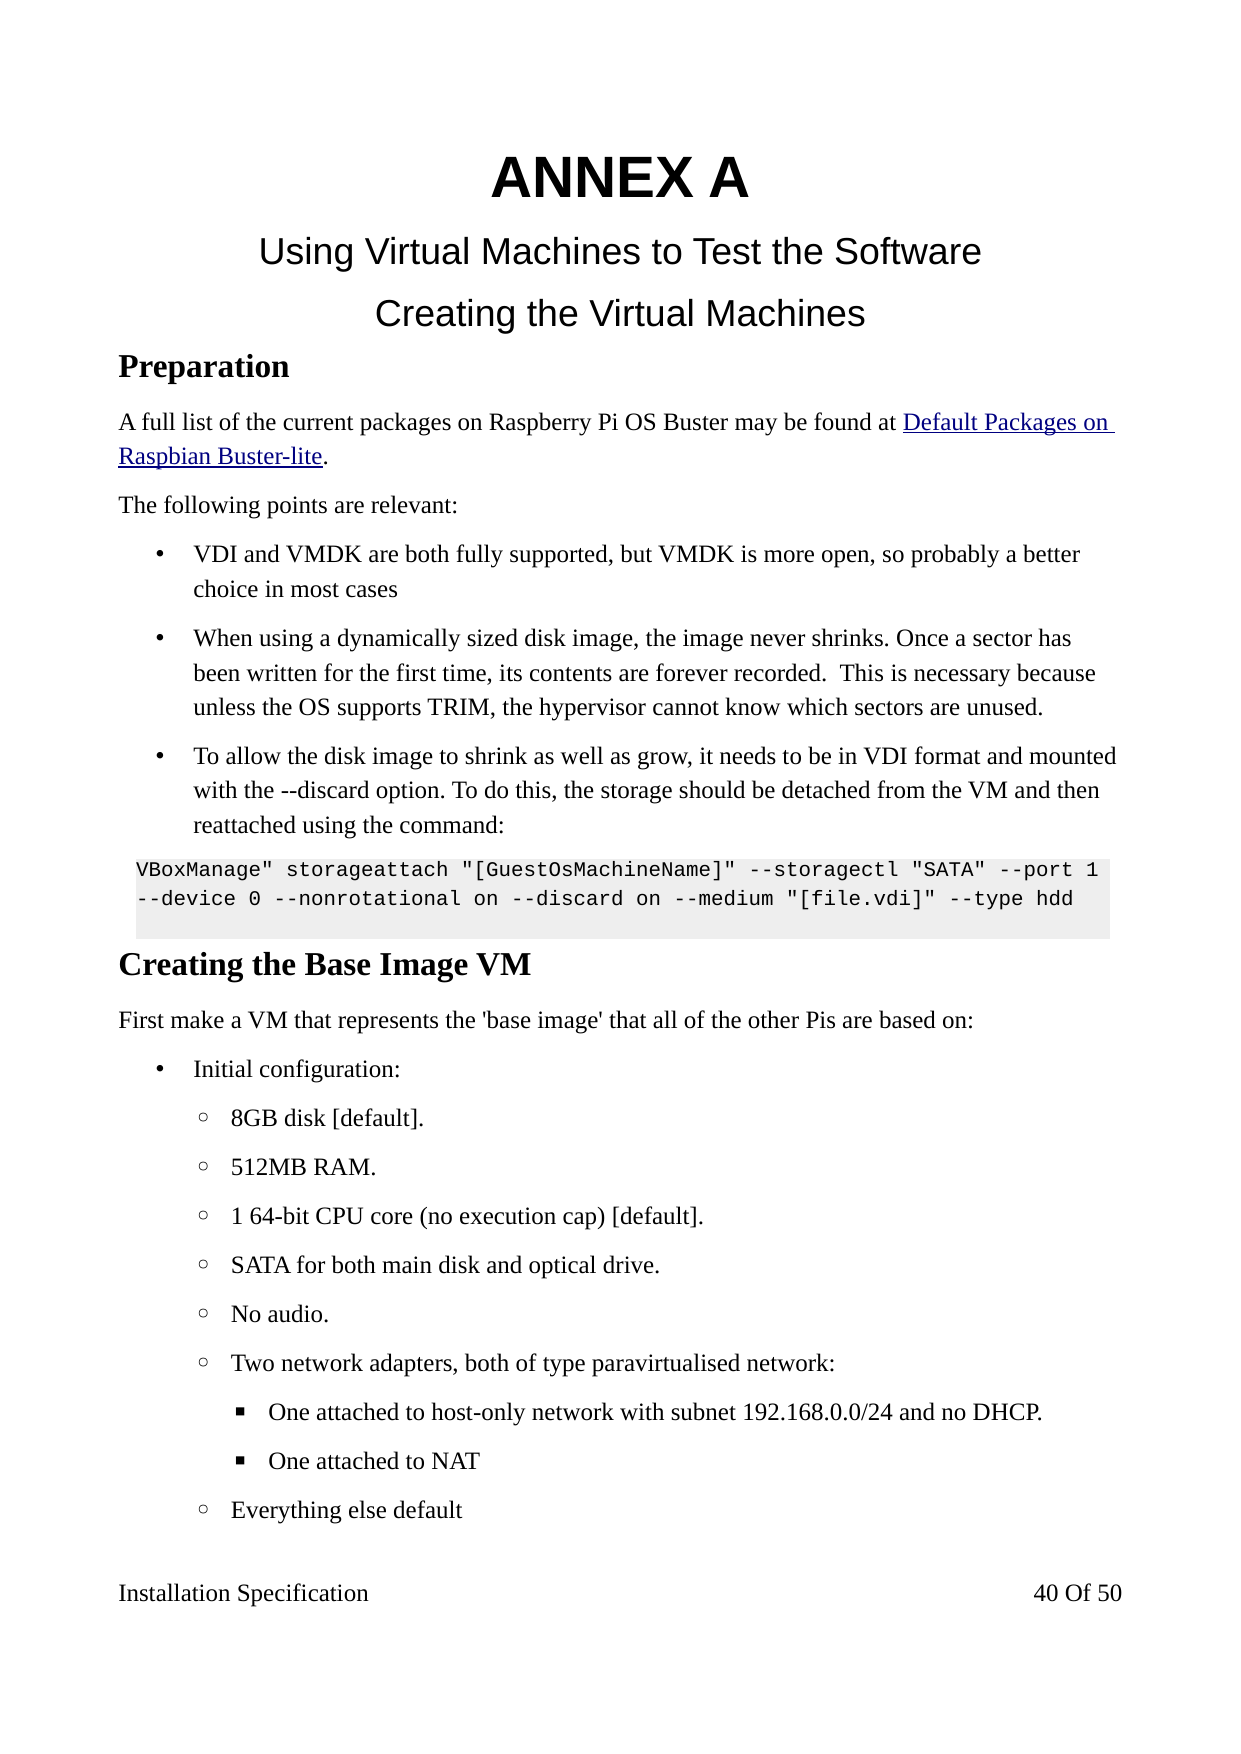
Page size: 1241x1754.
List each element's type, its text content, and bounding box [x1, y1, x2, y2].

list One attached to host-only network with subnet 192.168.0.0/24 and no DHCP. [231, 1397, 1122, 1426]
subtitle Creating the Virtual Machines [118, 291, 1122, 334]
list 1 64-bit CPU core (no execution cap) [default]. [193, 1201, 1122, 1230]
list One attached to NAT [231, 1446, 1122, 1475]
list To allow the disk image to shrink as well as grow, it needs to be in VDI format and mounted with the --discard option. To do this, the storage should be detached from the VM and then reattached using the command: [156, 741, 1122, 839]
list No audio. [193, 1299, 1122, 1328]
list 8GB disk [default]. [193, 1103, 1122, 1132]
title ANNEX A [118, 143, 1122, 210]
text First make a VM that represents the 'base image' that all of the other Pis are based on: [118, 1005, 1122, 1033]
list Two network adapters, both of type paravirtualised network: [193, 1348, 1122, 1377]
list 512MB RAM. [193, 1152, 1122, 1181]
list SATA for both main disk and optical drive. [193, 1250, 1122, 1279]
text A full list of the current packages on Raspberry Pi OS Buster may be found at Default Packages on Raspbian Buster-lite. [118, 407, 1122, 470]
subtitle Using Virtual Machines to Test the Software [118, 229, 1122, 272]
list Everything else default [193, 1495, 1122, 1524]
text The following points are relevant: [118, 491, 1122, 519]
text Preparation [118, 346, 1122, 385]
text VBoxManage" storageattach "[GuestOsMachineName]" --storagectl "SATA" --port 1 --device 0 --nonrotational on --discard on --medium "[file.vdi]" --type hdd [136, 859, 1110, 911]
list When using a dynamically sized disk image, the image never shrinks. Once a sector has been written for the first time, its contents are forever recorded. This is necessary because unless the OS supports TRIM, the hypervisor cannot know which sectors are unused. [156, 623, 1122, 721]
list Initial configuration: [156, 1054, 1122, 1082]
list VDI and VMDK are both fully supported, but VMDK is more open, so probably a better choice in most cases [156, 539, 1122, 603]
text Creating the Base Image VM [118, 944, 1122, 982]
